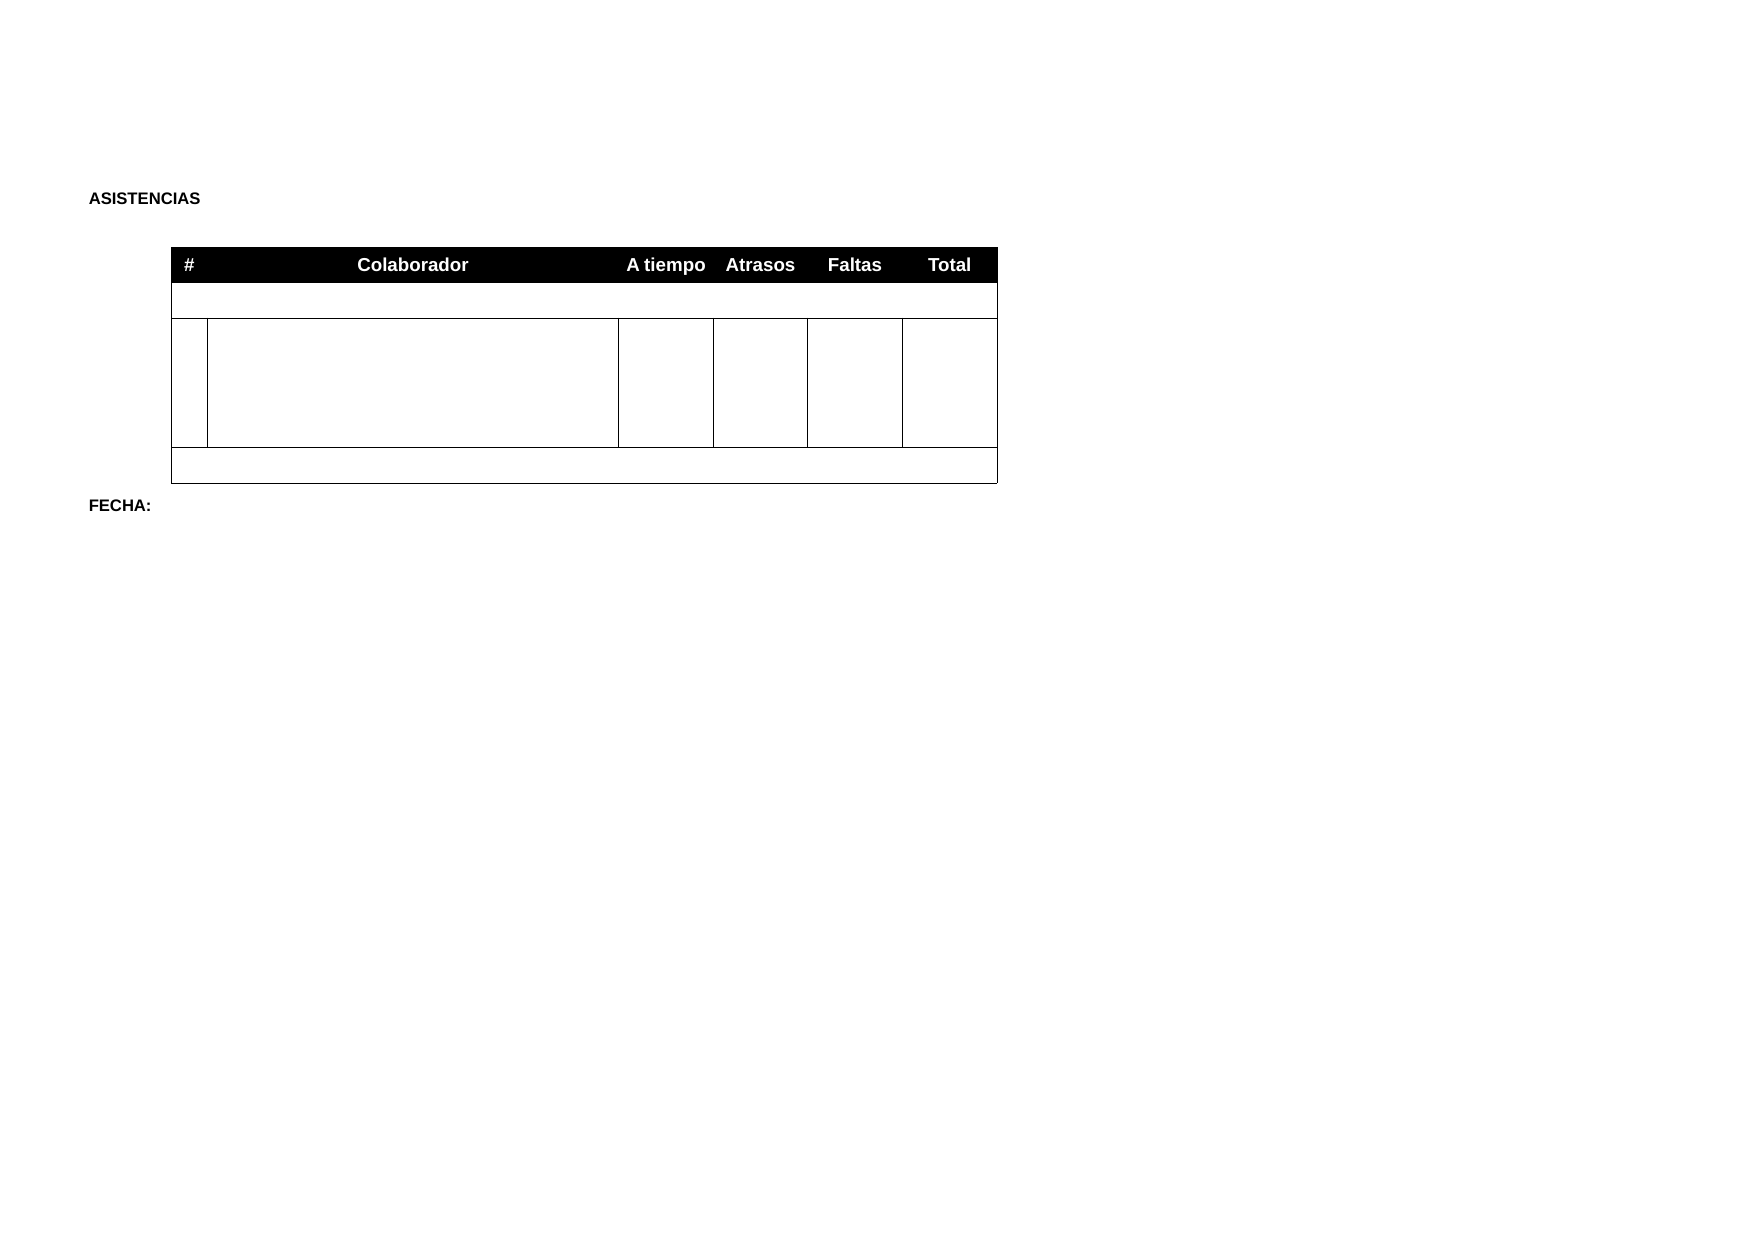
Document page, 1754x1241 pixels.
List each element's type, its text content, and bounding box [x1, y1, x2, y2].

table_header # [172, 248, 207, 282]
table_header Faltas [808, 248, 902, 282]
text ASISTENCIAS [88, 176, 1670, 212]
table_cell <row['absence']> [808, 319, 902, 447]
table_header A tiempo [619, 248, 713, 282]
table_cell <row['just_time']> [619, 319, 713, 447]
text FECHA: <time_d()> [88, 483, 1670, 518]
table_header Total [903, 248, 997, 282]
text </for> [88, 518, 1670, 542]
table_header Atrasos [714, 248, 807, 282]
table_cell <row['late']> [714, 319, 807, 447]
table_cell <row['colaboraciones']> [903, 319, 997, 447]
table_cell </for> [172, 448, 997, 482]
table_cell <row['name']> [208, 319, 618, 447]
table_cell <for each="row in rows_collaboration()"> [172, 283, 997, 317]
table_header Colaborador [208, 248, 618, 282]
table_cell <row['num']> [172, 319, 207, 447]
